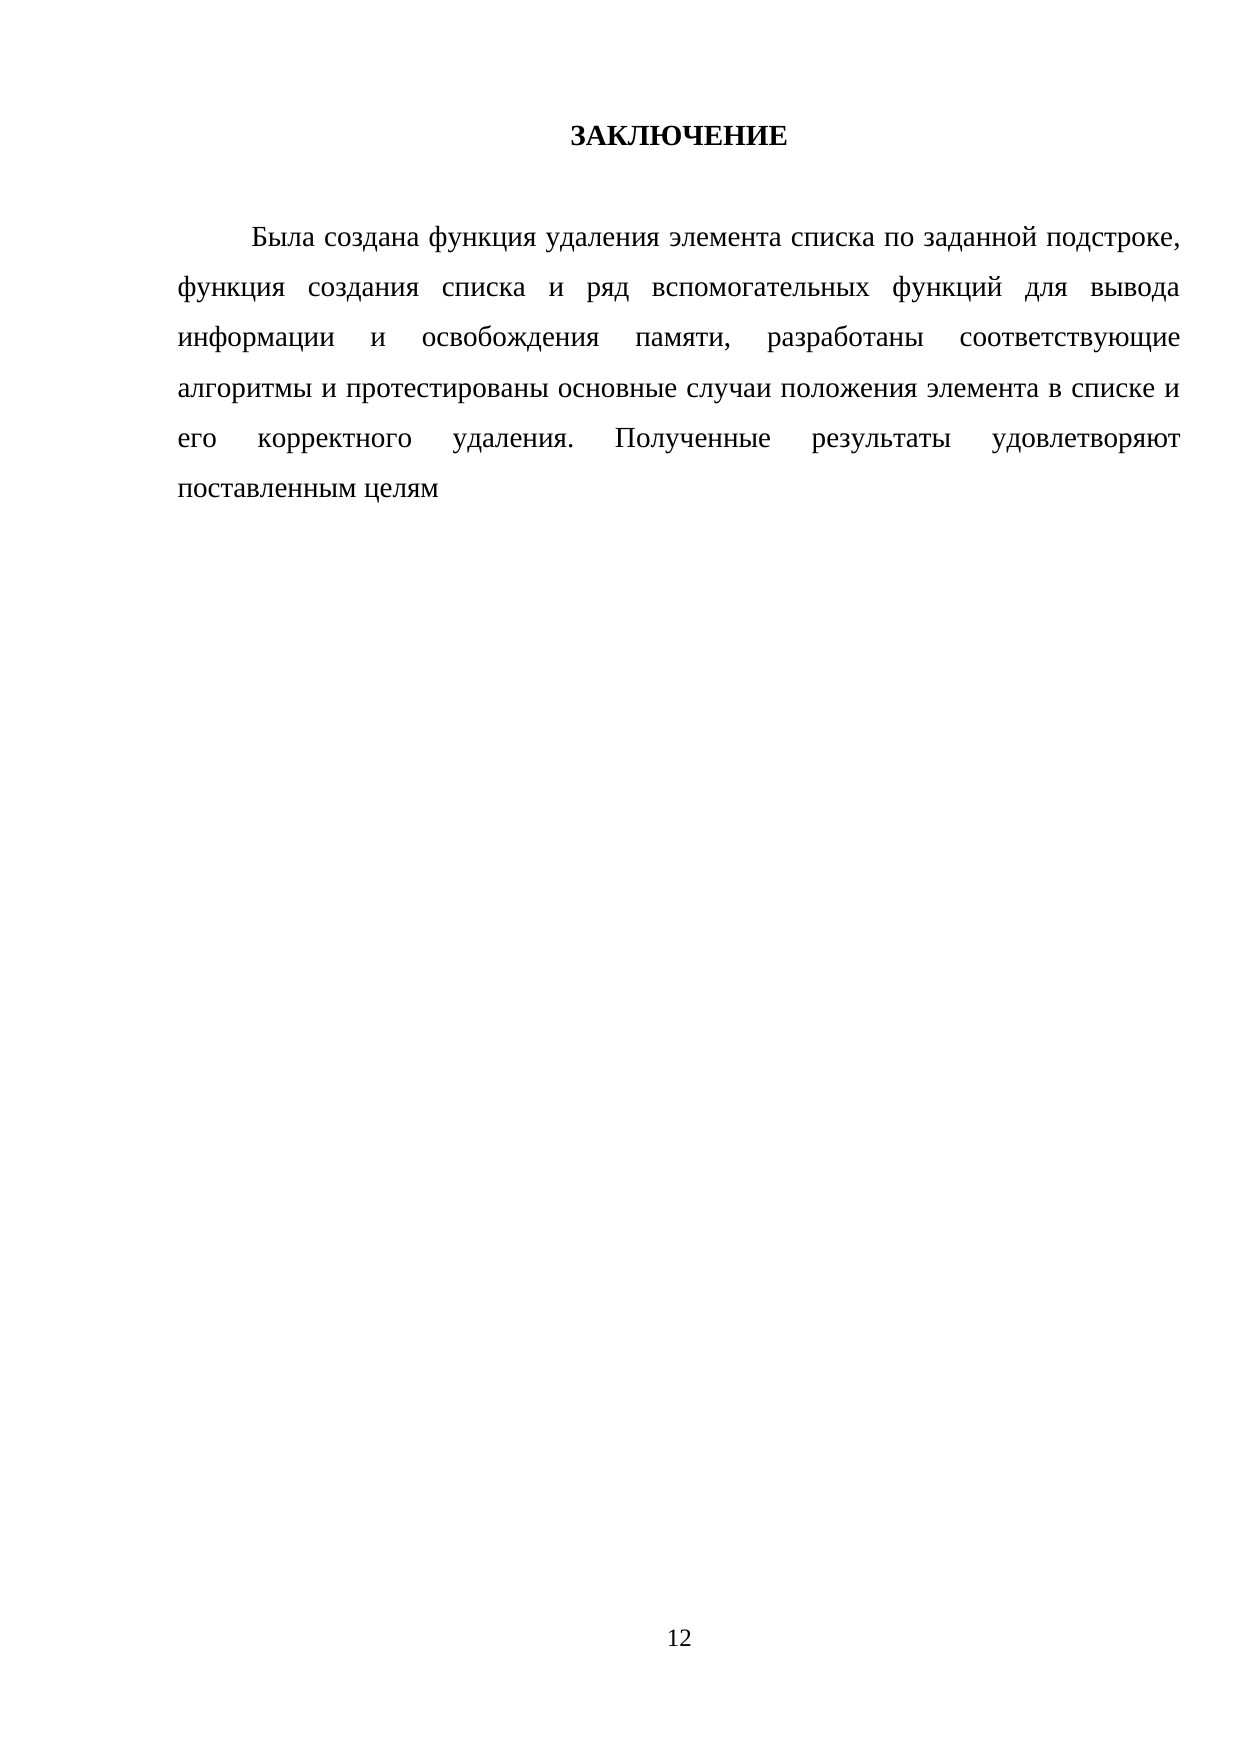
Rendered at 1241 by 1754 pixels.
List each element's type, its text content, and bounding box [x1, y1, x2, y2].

text заключение [177, 118, 1181, 152]
text Была создана функция удаления элемента списка по заданной подстроке, функция создания списка и ряд вспомогательных функций для вывода информации и освобождения памяти, разработаны соответствующие алгоритмы и протестированы основные случаи положения элемента в списке и его корректного удаления. Полученные результаты удовлетворяют поставленным целям [177, 219, 1181, 504]
